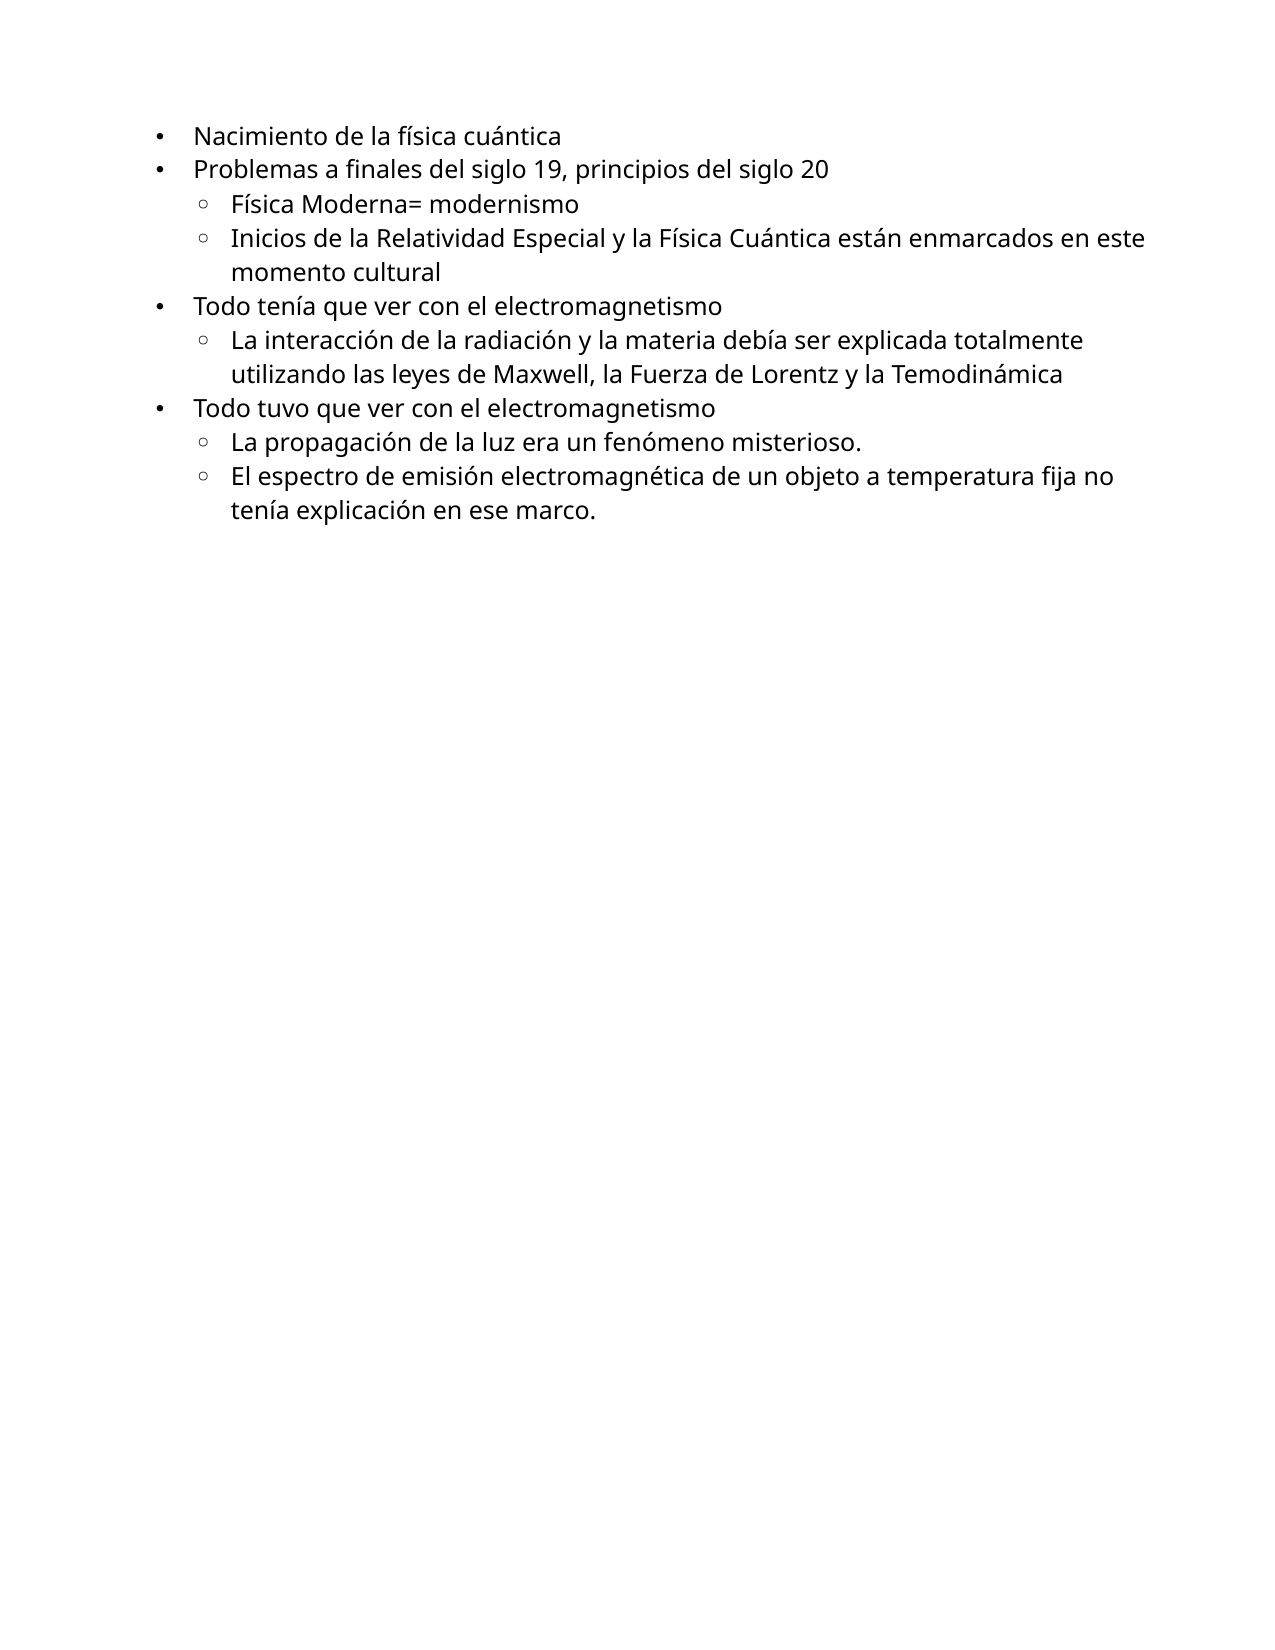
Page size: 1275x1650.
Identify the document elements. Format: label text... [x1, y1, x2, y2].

list Problemas a finales del siglo 19, principios del siglo 20 [156, 152, 1157, 186]
list La interacción de la radiación y la materia debía ser explicada totalmente utilizando las leyes de Maxwell, la Fuerza de Lorentz y la Temodinámica [193, 322, 1157, 391]
list Nacimiento de la física cuántica [156, 118, 1157, 152]
list Inicios de la Relatividad Especial y la Física Cuántica están enmarcados en este momento cultural [193, 220, 1157, 288]
list El espectro de emisión electromagnética de un objeto a temperatura fija no tenía explicación en ese marco. [193, 459, 1157, 527]
list Física Moderna= modernismo [193, 186, 1157, 220]
list Todo tuvo que ver con el electromagnetismo [156, 391, 1157, 425]
list La propagación de la luz era un fenómeno misterioso. [193, 425, 1157, 459]
list Todo tenía que ver con el electromagnetismo [156, 288, 1157, 322]
